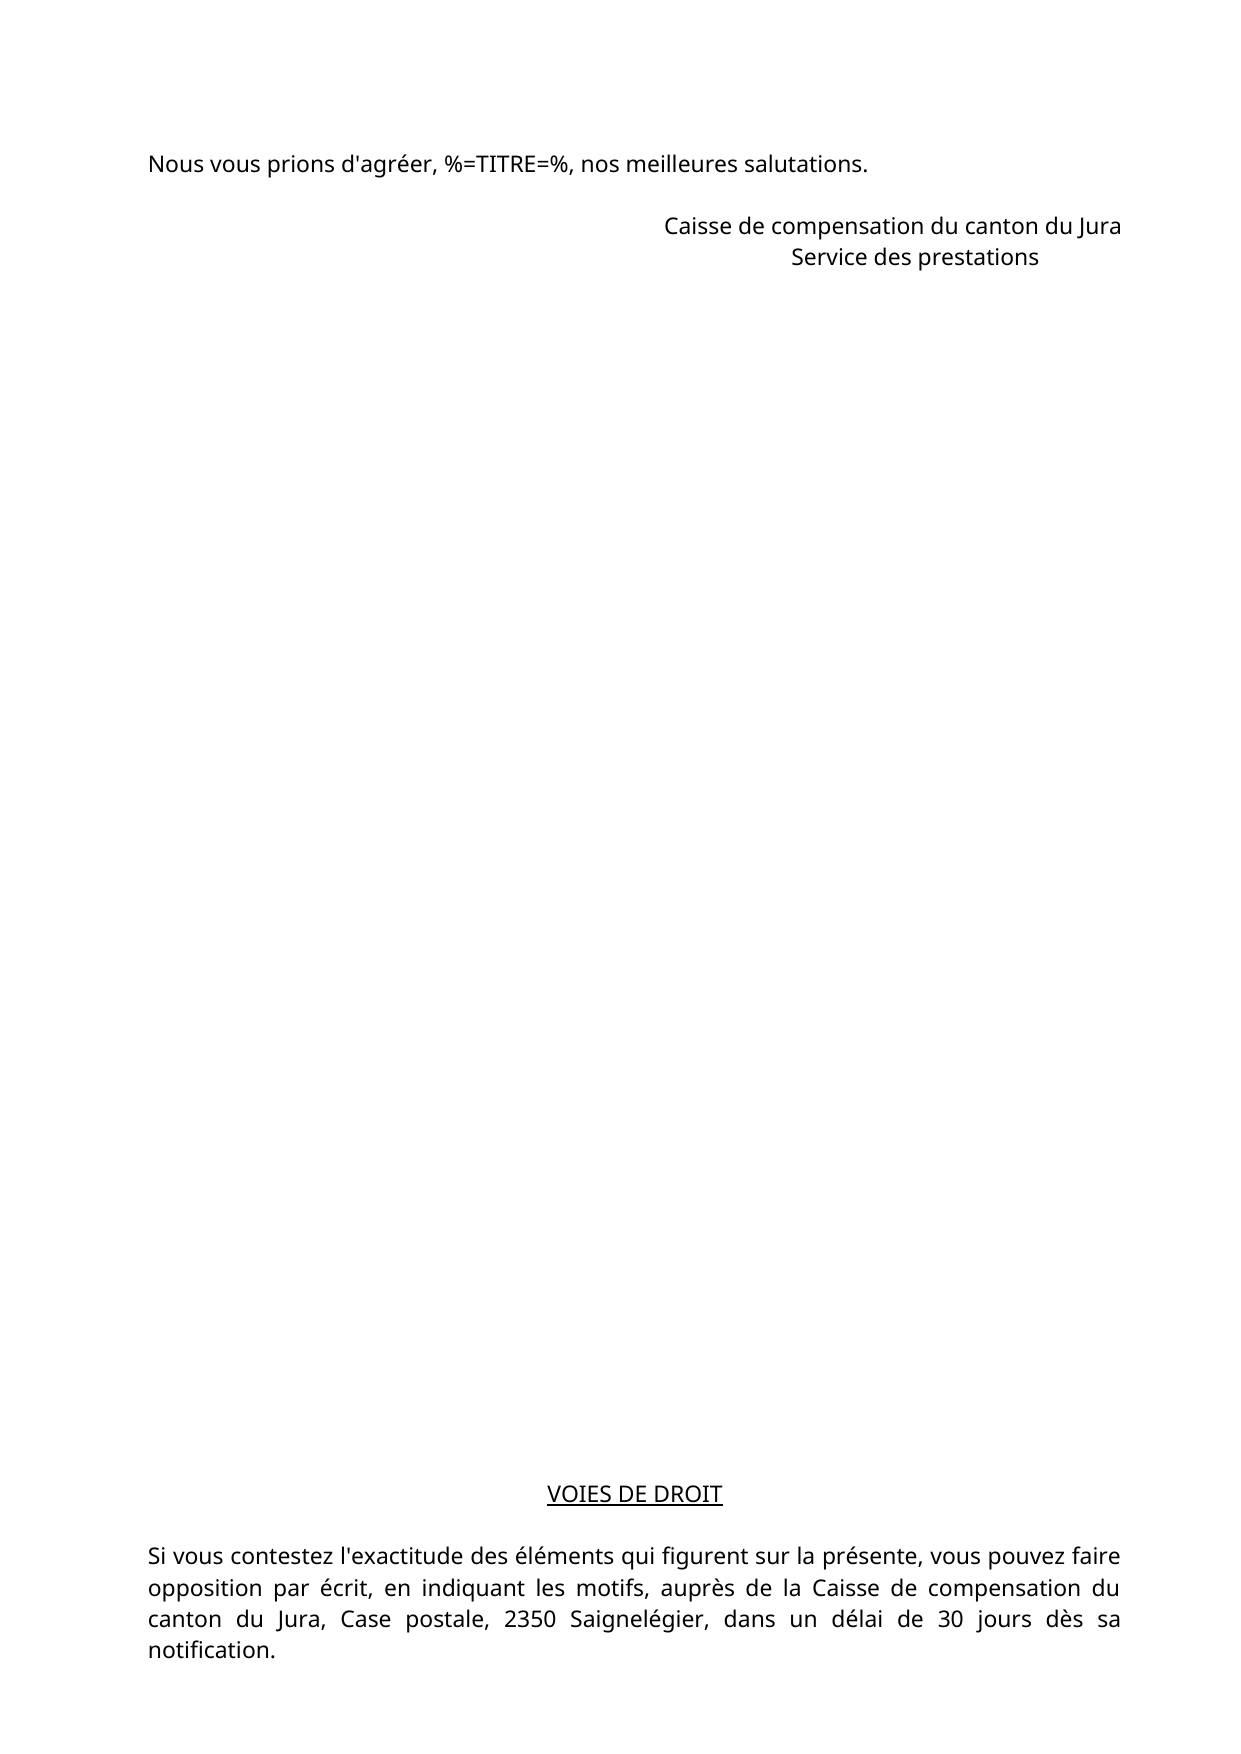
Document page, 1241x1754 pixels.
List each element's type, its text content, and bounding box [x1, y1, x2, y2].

text Caisse de compensation du canton du Jura [148, 210, 1122, 241]
text Service des prestations [148, 241, 1122, 273]
text Nous vous prions d'agréer, %=TITRE=%, nos meilleures salutations. [148, 148, 1122, 179]
